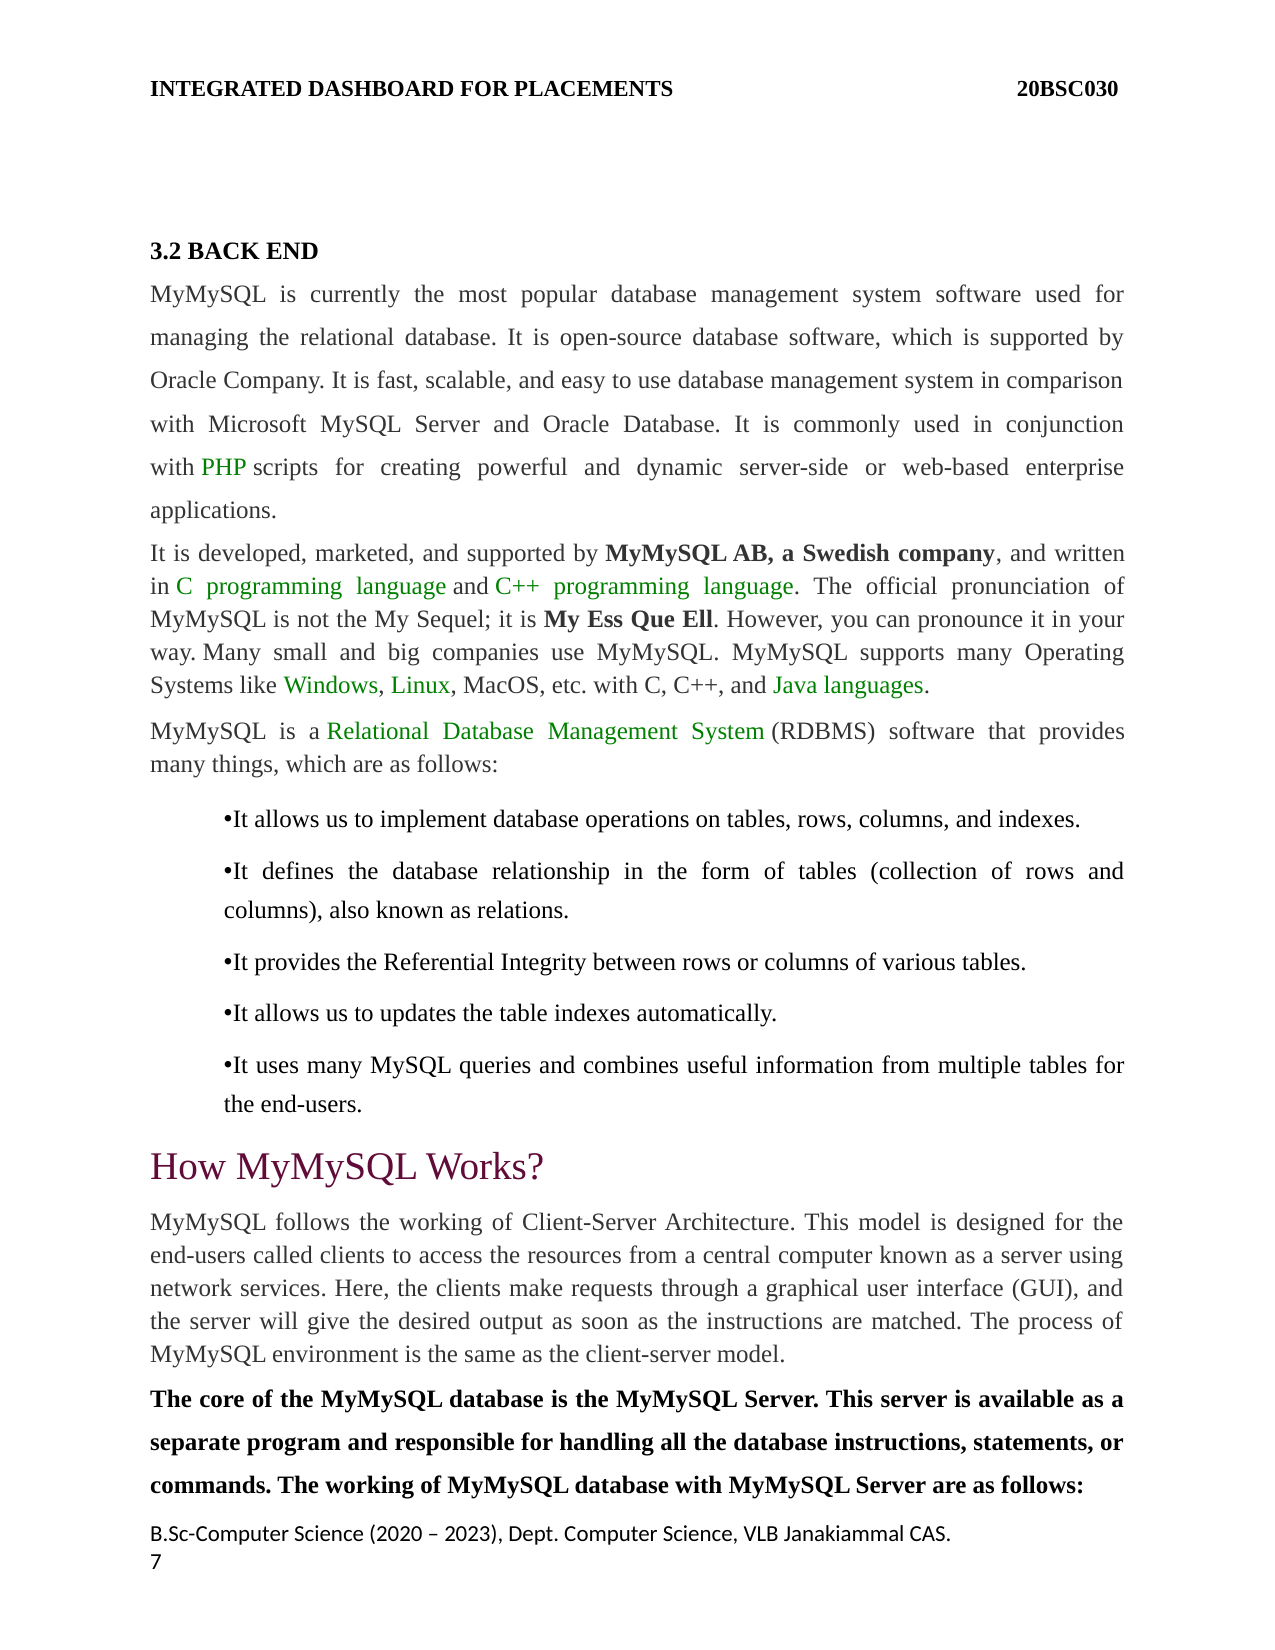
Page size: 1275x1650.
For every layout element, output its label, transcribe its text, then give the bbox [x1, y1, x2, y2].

text The core of the MyMySQL database is the MyMySQL Server. This server is available as a separate program and responsible for handling all the database instructions, statements, or commands. The working of MyMySQL database with MyMySQL Server are as follows: [150, 1384, 1125, 1499]
list It allows us to updates the table indexes automatically. [150, 988, 1125, 1027]
list It uses many MySQL queries and combines useful information from multiple tables for the end-users. [150, 1039, 1125, 1118]
subtitle How MyMySQL Works? [150, 1143, 1125, 1188]
text It is developed, marketed, and supported by MyMySQL AB, a Swedish company, and written in C programming language and C++ programming language. The official pronunciation of MyMySQL is not the My Sequel; it is My Ess Que Ell. However, you can pronounce it in your way. Many small and big companies use MyMySQL. MyMySQL supports many Operating Systems like Windows, Linux, MacOS, etc. with C, C++, and Java languages. [150, 538, 1125, 699]
list It defines the database relationship in the form of tables (collection of rows and columns), also known as relations. [150, 846, 1125, 924]
text MyMySQL is currently the most popular database management system software used for managing the relational database. It is open-source database software, which is supported by Oracle Company. It is fast, scalable, and easy to use database management system in comparison with Microsoft MySQL Server and Oracle Database. It is commonly used in conjunction with PHP scripts for creating powerful and dynamic server-side or web-based enterprise applications. [150, 279, 1125, 524]
list It allows us to implement database operations on tables, rows, columns, and indexes. [150, 794, 1125, 833]
text 3.2 BACK END [150, 236, 1125, 265]
text MyMySQL is a Relational Database Management System (RDBMS) software that provides many things, which are as follows: [150, 716, 1125, 777]
text MyMySQL follows the working of Client-Server Architecture. This model is designed for the end-users called clients to access the resources from a central computer known as a server using network services. Here, the clients make requests through a graphical user interface (GUI), and the server will give the desired output as soon as the instructions are matched. The process of MyMySQL environment is the same as the client-server model. [150, 1207, 1125, 1368]
list It provides the Referential Integrity between rows or columns of various tables. [150, 936, 1125, 976]
